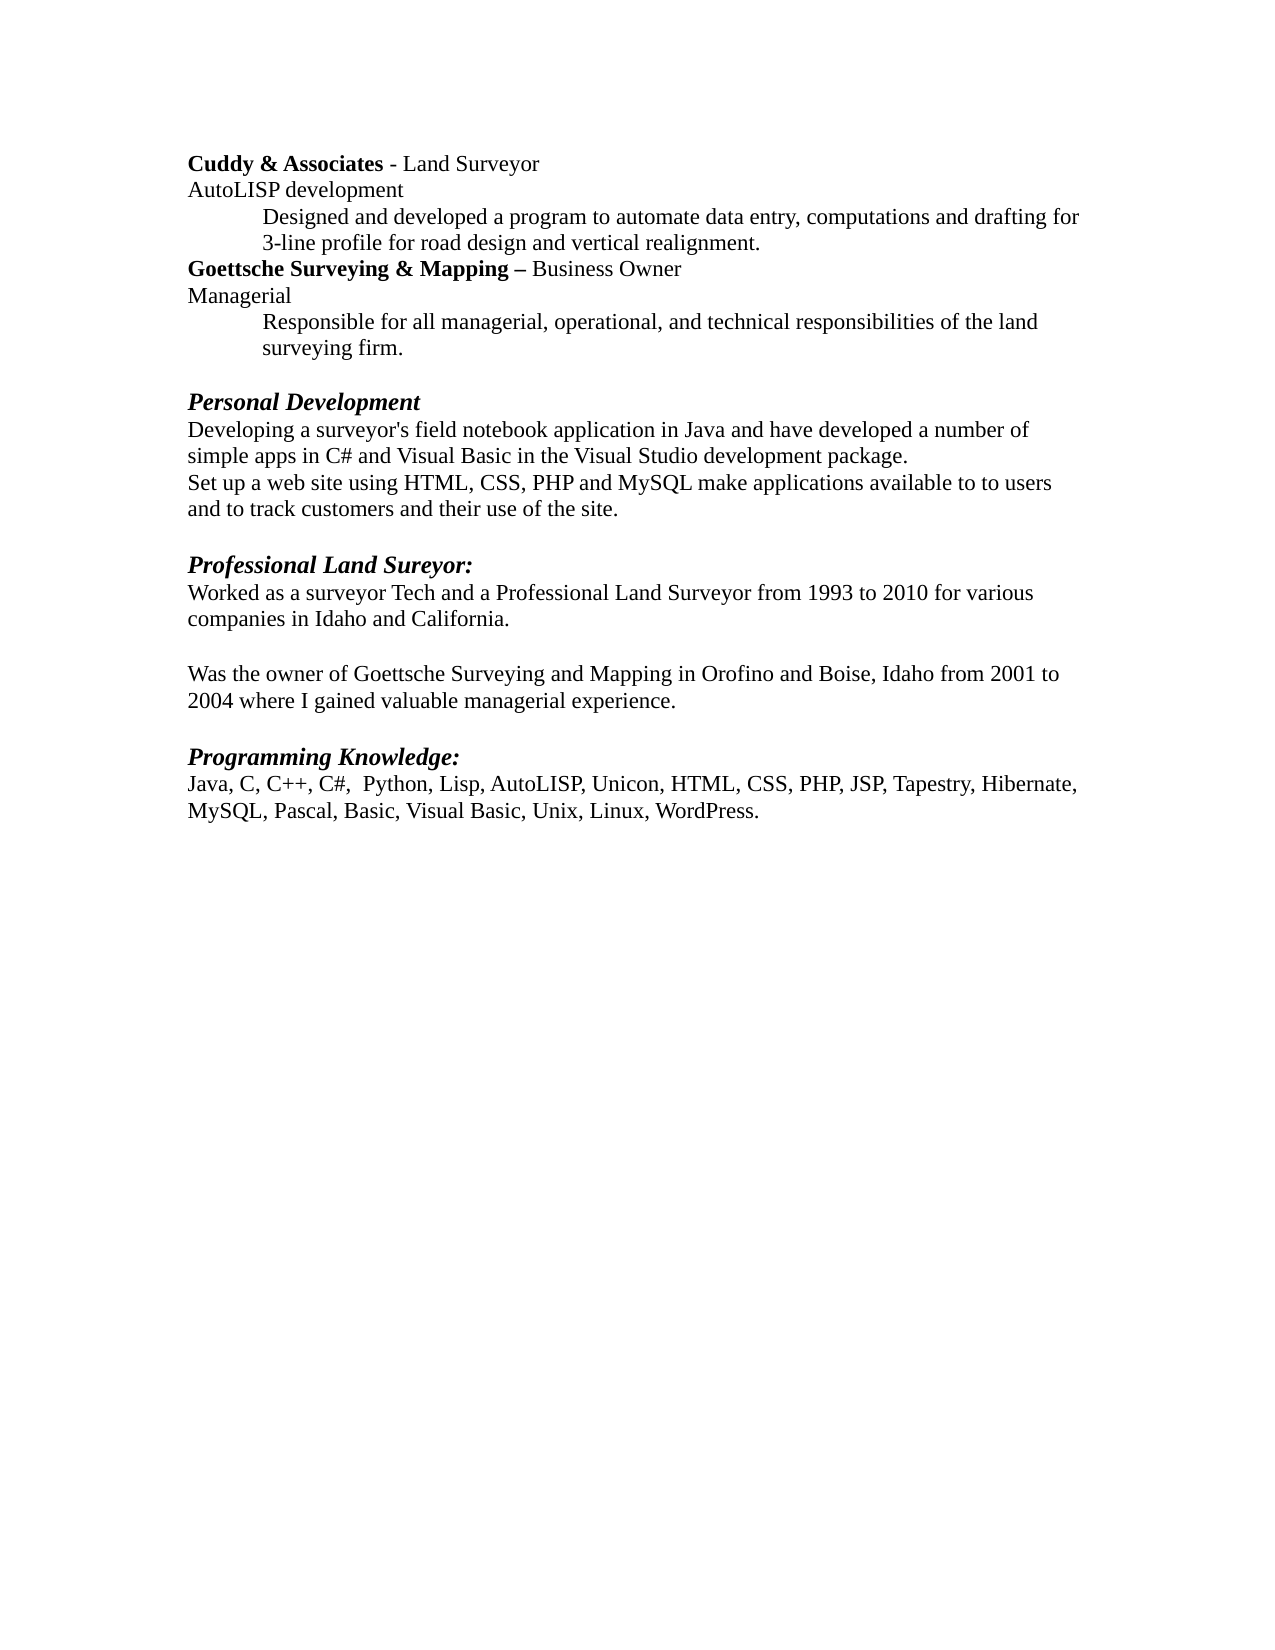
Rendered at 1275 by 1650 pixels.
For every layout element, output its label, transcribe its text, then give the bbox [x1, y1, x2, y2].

text Set up a web site using HTML, CSS, PHP and MySQL make applications available to to users and to track customers and their use of the site. [187, 469, 1087, 521]
text Responsible for all managerial, operational, and technical responsibilities of the land surveying firm. [262, 308, 1087, 361]
text Designed and developed a program to automate data entry, computations and drafting for 3-line profile for road design and vertical realignment. [262, 203, 1087, 255]
text Managerial [187, 282, 1087, 308]
text Worked as a surveyor Tech and a Professional Land Surveyor from 1993 to 2010 for various companies in Idaho and California. [187, 579, 1087, 632]
text Programming Knowledge: [187, 742, 1087, 771]
text AutoLISP development [187, 176, 1087, 203]
text Developing a surveyor's field notebook application in Java and have developed a number of simple apps in C# and Visual Basic in the Visual Studio development package. [187, 416, 1087, 469]
text Java, C, C++, C#, Python, Lisp, AutoLISP, Unicon, HTML, CSS, PHP, JSP, Tapestry, Hibernate, MySQL, Pascal, Basic, Visual Basic, Unix, Linux, WordPress. [187, 771, 1087, 823]
text Cuddy & Associates - Land Surveyor [187, 150, 1087, 176]
text Professional Land Sureyor: [187, 550, 1087, 579]
text Was the owner of Goettsche Surveying and Mapping in Orofino and Boise, Idaho from 2001 to 2004 where I gained valuable managerial experience. [187, 660, 1087, 713]
text Personal Development [187, 387, 1087, 416]
text Goettsche Surveying & Mapping – Business Owner [187, 255, 1087, 282]
